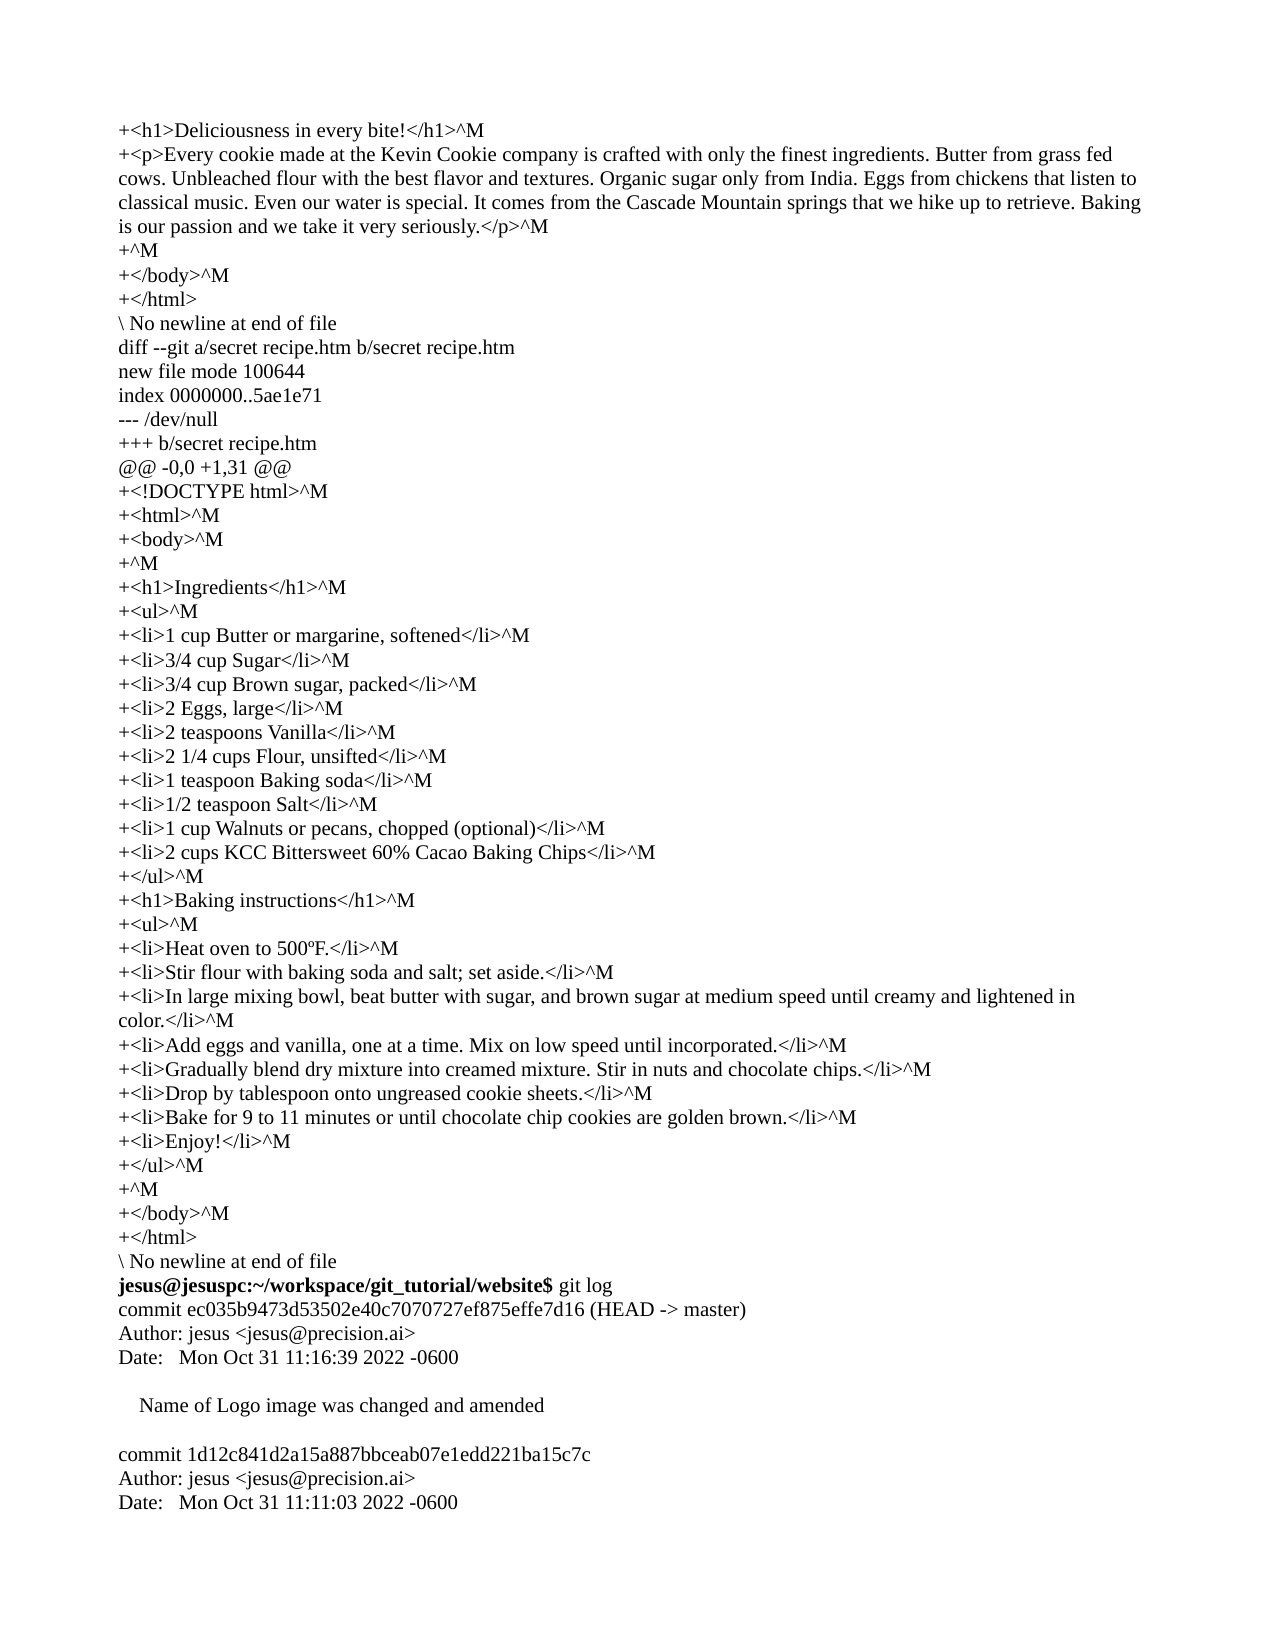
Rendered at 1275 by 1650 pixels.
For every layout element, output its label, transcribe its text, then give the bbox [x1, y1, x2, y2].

text +<li>Gradually blend dry mixture into creamed mixture. Stir in nuts and chocolate chips.</li>^M [118, 1057, 1157, 1081]
text +</body>^M [118, 1201, 1157, 1225]
text +<html>^M [118, 503, 1157, 527]
text +<li>In large mixing bowl, beat butter with sugar, and brown sugar at medium speed until creamy and lightened in color.</li>^M [118, 984, 1157, 1032]
text +</html> [118, 1225, 1157, 1249]
text +<li>1 teaspoon Baking soda</li>^M [118, 768, 1157, 792]
text +<li>Add eggs and vanilla, one at a time. Mix on low speed until incorporated.</li>^M [118, 1032, 1157, 1057]
text +<h1>Baking instructions</h1>^M [118, 888, 1157, 912]
text +<!DOCTYPE html>^M [118, 479, 1157, 503]
text Author: jesus <jesus@precision.ai> [118, 1321, 1157, 1345]
text +<li>2 Eggs, large</li>^M [118, 696, 1157, 720]
text \ No newline at end of file [118, 1249, 1157, 1273]
text Author: jesus <jesus@precision.ai> [118, 1466, 1157, 1490]
text +^M [118, 551, 1157, 575]
text +</ul>^M [118, 1153, 1157, 1177]
text \ No newline at end of file [118, 311, 1157, 335]
text +</ul>^M [118, 864, 1157, 888]
text @@ -0,0 +1,31 @@ [118, 455, 1157, 479]
text +<li>Enjoy!</li>^M [118, 1129, 1157, 1153]
text Date: Mon Oct 31 11:16:39 2022 -0600 [118, 1345, 1157, 1369]
text +<li>Drop by tablespoon onto ungreased cookie sheets.</li>^M [118, 1081, 1157, 1105]
text +<li>Stir flour with baking soda and salt; set aside.</li>^M [118, 960, 1157, 984]
text +++ b/secret recipe.htm [118, 431, 1157, 455]
text commit 1d12c841d2a15a887bbceab07e1edd221ba15c7c [118, 1442, 1157, 1466]
text +<li>1 cup Walnuts or pecans, chopped (optional)</li>^M [118, 816, 1157, 840]
text +<li>Heat oven to 500ºF.</li>^M [118, 936, 1157, 960]
text +<li>2 cups KCC Bittersweet 60% Cacao Baking Chips</li>^M [118, 840, 1157, 864]
text index 0000000..5ae1e71 [118, 383, 1157, 407]
text +<body>^M [118, 527, 1157, 551]
text +<h1>Ingredients</h1>^M [118, 575, 1157, 599]
text +^M [118, 1177, 1157, 1201]
text +<li>Bake for 9 to 11 minutes or until chocolate chip cookies are golden brown.</li>^M [118, 1105, 1157, 1129]
text +</html> [118, 287, 1157, 311]
text Name of Logo image was changed and amended [118, 1393, 1157, 1417]
text +^M [118, 238, 1157, 262]
text +<ul>^M [118, 599, 1157, 623]
text +<li>1/2 teaspoon Salt</li>^M [118, 792, 1157, 816]
text new file mode 100644 [118, 359, 1157, 383]
text commit ec035b9473d53502e40c7070727ef875effe7d16 (HEAD -> master) [118, 1297, 1157, 1321]
text +<li>3/4 cup Sugar</li>^M [118, 647, 1157, 672]
text +<li>3/4 cup Brown sugar, packed</li>^M [118, 672, 1157, 696]
text +<li>2 teaspoons Vanilla</li>^M [118, 720, 1157, 744]
text diff --git a/secret recipe.htm b/secret recipe.htm [118, 335, 1157, 359]
text --- /dev/null [118, 407, 1157, 431]
text +<li>2 1/4 cups Flour, unsifted</li>^M [118, 744, 1157, 768]
text +<h1>Deliciousness in every bite!</h1>^M [118, 118, 1157, 142]
text jesus@jesuspc:~/workspace/git_tutorial/website$ git log [118, 1273, 1157, 1297]
text +</body>^M [118, 262, 1157, 287]
text Date: Mon Oct 31 11:11:03 2022 -0600 [118, 1490, 1157, 1514]
text +<ul>^M [118, 912, 1157, 936]
text +<li>1 cup Butter or margarine, softened</li>^M [118, 623, 1157, 647]
text +<p>Every cookie made at the Kevin Cookie company is crafted with only the finest ingredients. Butter from grass fed cows. Unbleached flour with the best flavor and textures. Organic sugar only from India. Eggs from chickens that listen to classical music. Even our water is special. It comes from the Cascade Mountain springs that we hike up to retrieve. Baking is our passion and we take it very seriously.</p>^M [118, 142, 1157, 238]
